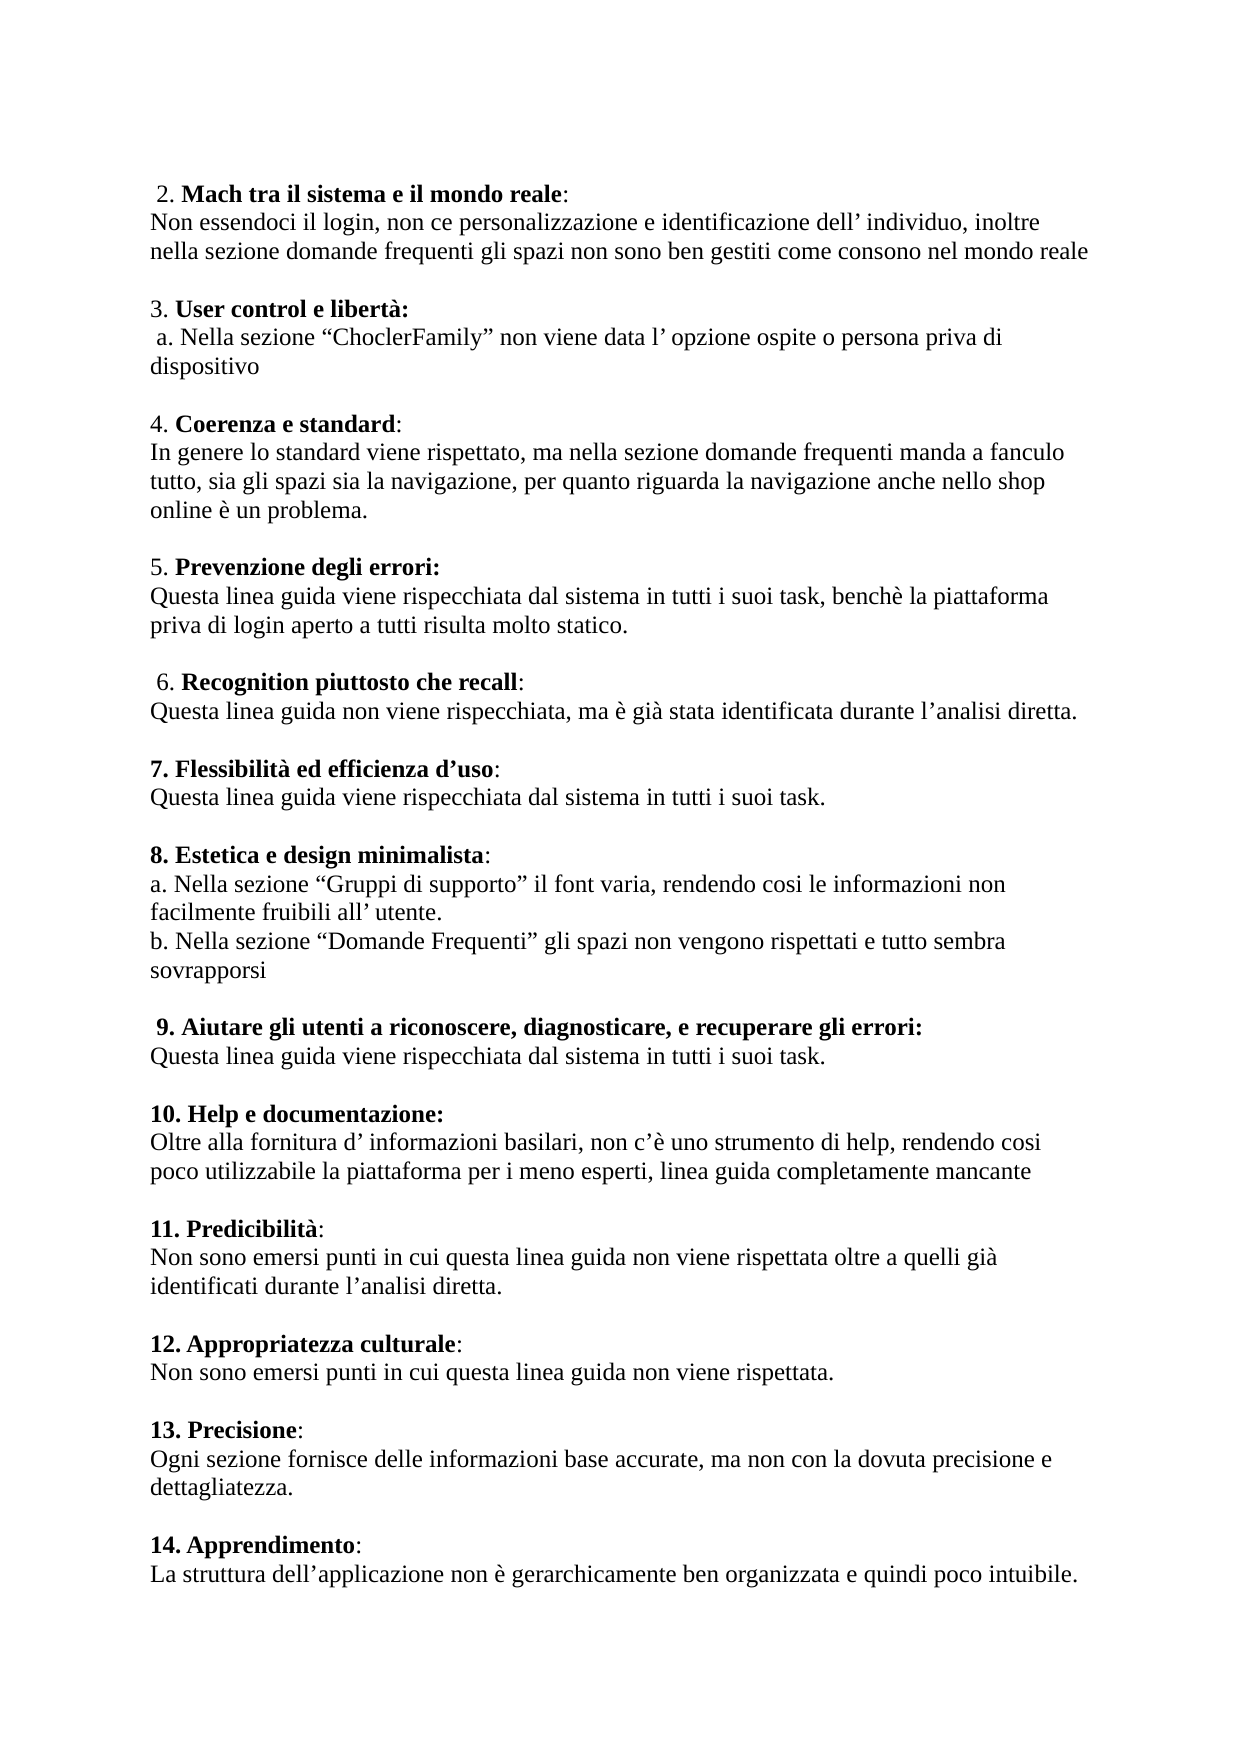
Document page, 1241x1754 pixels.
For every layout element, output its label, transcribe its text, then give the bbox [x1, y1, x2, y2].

text 9. Aiutare gli utenti a riconoscere, diagnosticare, e recuperare gli errori: [150, 1012, 1090, 1041]
text 14. Apprendimento​: [150, 1530, 1090, 1559]
text 4. Coerenza e standard:​ [150, 409, 1090, 437]
text 12. Appropriatezza culturale: [150, 1329, 1090, 1357]
text 5. Prevenzione degli errori: [150, 552, 1090, 581]
text 8. Estetica e design minimalista​: [150, 840, 1090, 869]
text Questa linea guida viene rispecchiata dal sistema in tutti i suoi task. [150, 782, 1090, 811]
text Oltre alla fornitura d’ informazioni basilari, non c’è uno strumento di help, rendendo cosi poco utilizzabile la piattaforma per i meno esperti, linea guida completamente mancante [150, 1127, 1090, 1185]
text Questa linea guida viene rispecchiata dal sistema in tutti i suoi task. [150, 1041, 1090, 1070]
text 13. Precisione​: [150, 1415, 1090, 1444]
text 6. Recognition piuttosto che recall: [150, 667, 1090, 696]
text 3. User control e libertà: [150, 294, 1090, 322]
text 7. Flessibilità ed efficienza d’uso:​ [150, 754, 1090, 782]
text La struttura dell’applicazione non è gerarchicamente ben organizzata e quindi poco intuibile. [150, 1559, 1090, 1587]
text Non essendoci il login, non ce personalizzazione e identificazione dell’ individuo, inoltre nella sezione domande frequenti gli spazi non sono ben gestiti come consono nel mondo reale [150, 207, 1090, 265]
text 10. Help e documentazione: [150, 1099, 1090, 1127]
text Non sono emersi punti in cui questa linea guida non viene rispettata oltre a quelli già identificati durante l’analisi diretta. [150, 1242, 1090, 1300]
text a. Nella sezione “Gruppi di supporto” il font varia, rendendo cosi le informazioni non facilmente fruibili all’ utente. [150, 869, 1090, 926]
text In genere lo standard viene rispettato, ma nella sezione domande frequenti manda a fanculo tutto, sia gli spazi sia la navigazione, per quanto riguarda la navigazione anche nello shop online è un problema. [150, 437, 1090, 524]
text Questa linea guida viene rispecchiata dal sistema in tutti i suoi task, benchè la piattaforma priva di login aperto a tutti risulta molto statico. [150, 581, 1090, 639]
text b. Nella sezione “Domande Frequenti” gli spazi non vengono rispettati e tutto sembra sovrapporsi [150, 926, 1090, 984]
text 2. Mach tra il sistema e il mondo reale: [150, 179, 1090, 207]
text a. Nella sezione “ChoclerFamily” non viene data l’ opzione ospite o persona priva di dispositivo [150, 322, 1090, 380]
text Ogni sezione fornisce delle informazioni base accurate, ma non con la dovuta precisione e dettagliatezza. [150, 1444, 1090, 1501]
text 11. Predicibilità: [150, 1214, 1090, 1242]
text Non sono emersi punti in cui questa linea guida non viene rispettata. [150, 1357, 1090, 1386]
text Questa linea guida non viene rispecchiata, ma è già stata identificata durante l’analisi diretta. [150, 696, 1090, 725]
